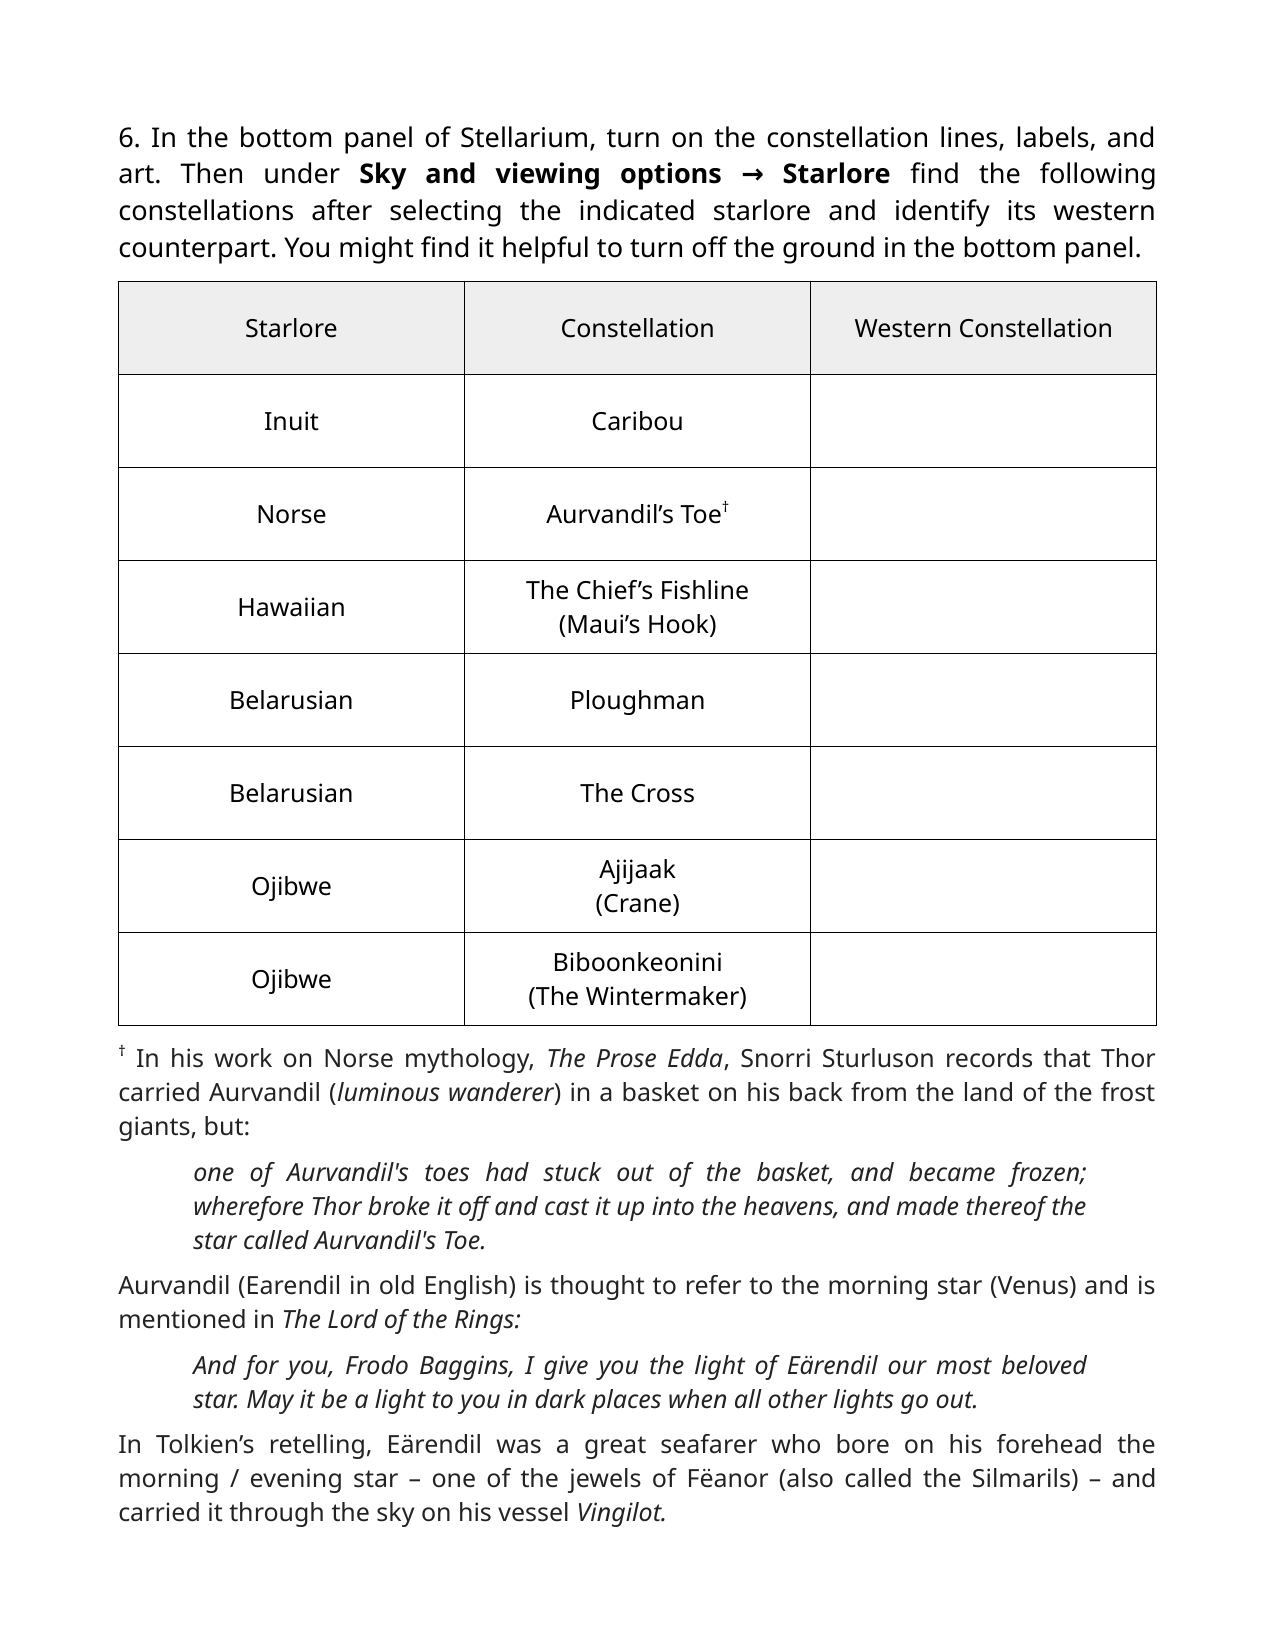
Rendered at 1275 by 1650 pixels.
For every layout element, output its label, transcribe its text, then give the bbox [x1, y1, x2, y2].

table_cell Belarusian [119, 747, 464, 839]
table_cell Belarusian [119, 654, 464, 746]
table_cell The Chief’s Fishline (Maui’s Hook) [465, 561, 810, 653]
table_header Constellation [465, 282, 810, 374]
table_cell Hawaiian [119, 561, 464, 653]
table_header Western Constellation [811, 282, 1156, 374]
table_cell [811, 933, 1156, 1025]
table_cell Biboonkeonini (The Wintermaker) [465, 933, 810, 1025]
table_header Starlore [119, 282, 464, 374]
table_cell [811, 840, 1156, 932]
table_cell Caribou [465, 375, 810, 467]
table_cell Inuit [119, 375, 464, 467]
table_cell [811, 654, 1156, 746]
table_cell Ploughman [465, 654, 810, 746]
table_cell Norse [119, 468, 464, 560]
text In Tolkien’s retelling, Eärendil was a great seafarer who bore on his forehead the morning / evening star – one of the jewels of Fëanor (also called the Silmarils) – and carried it through the sky on his vessel Vingilot. [118, 1427, 1157, 1529]
table_cell [811, 747, 1156, 839]
table_cell Aurvandil’s Toe† [465, 468, 810, 560]
text And for you, Frodo Baggins, I give you the light of Eärendil our most beloved star. May it be a light to you in dark places when all other lights go out. [193, 1347, 1091, 1416]
table_cell Ajijaak (Crane) [465, 840, 810, 932]
table_cell The Cross [465, 747, 810, 839]
text † In his work on Norse mythology, The Prose Edda, Snorri Sturluson records that Thor carried Aurvandil (luminous wanderer) in a basket on his back from the land of the frost giants, but: [118, 1041, 1157, 1143]
table_cell [811, 468, 1156, 560]
text 6. In the bottom panel of Stellarium, turn on the constellation lines, labels, and art. Then under Sky and viewing options → Starlore find the following constellations after selecting the indicated starlore and identify its western counterpart. You might find it helpful to turn off the ground in the bottom panel. [118, 118, 1157, 266]
table_cell [811, 375, 1156, 467]
text Aurvandil (Earendil in old English) is thought to refer to the morning star (Venus) and is mentioned in The Lord of the Rings: [118, 1268, 1157, 1336]
table_cell [811, 561, 1156, 653]
table_cell Ojibwe [119, 840, 464, 932]
table_cell Ojibwe [119, 933, 464, 1025]
text one of Aurvandil's toes had stuck out of the basket, and became frozen; wherefore Thor broke it off and cast it up into the heavens, and made thereof the star called Aurvandil's Toe. [193, 1154, 1091, 1257]
